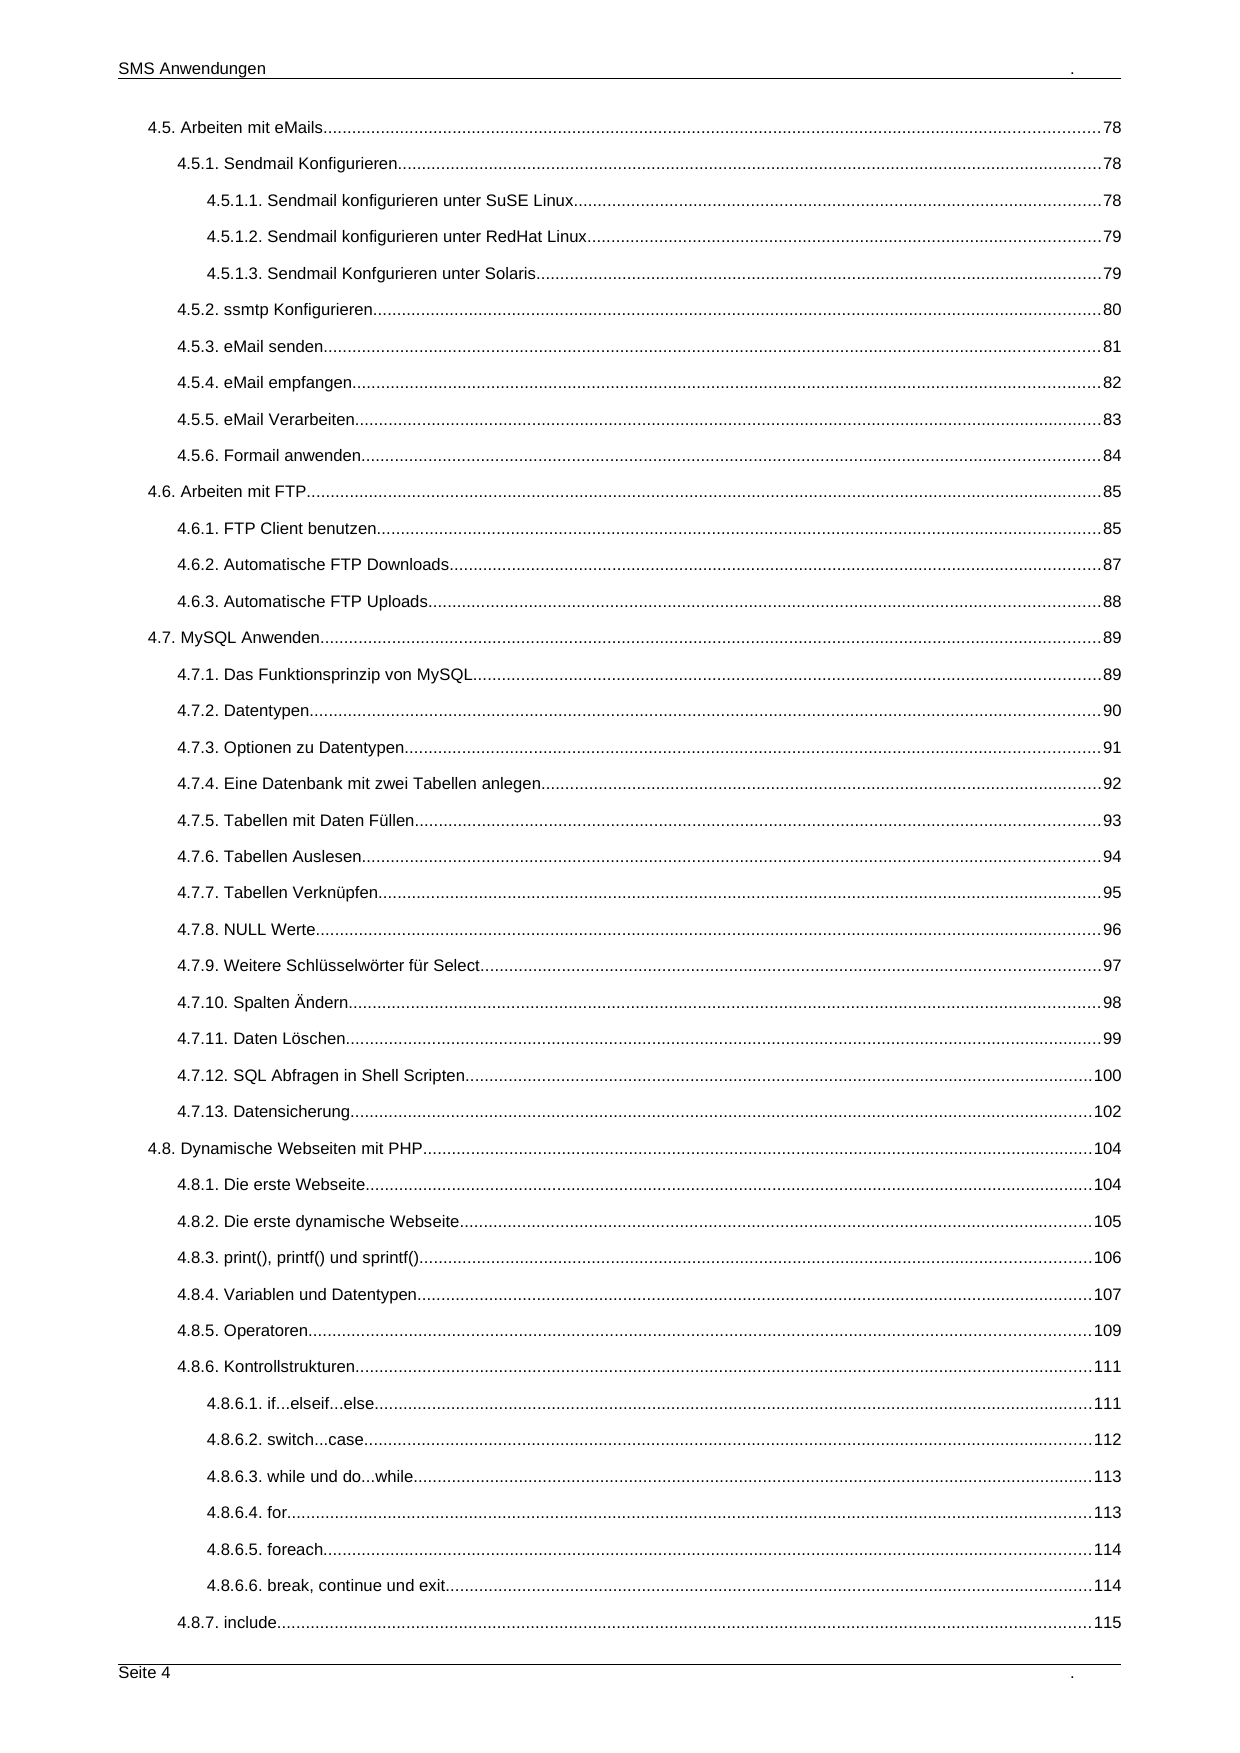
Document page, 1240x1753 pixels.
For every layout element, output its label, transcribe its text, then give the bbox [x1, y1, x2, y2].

text 4.7.13. Datensicherung 102 [177, 1102, 1121, 1121]
text 4.8.7. include 115 [177, 1613, 1121, 1632]
text 4.7.10. Spalten Ändern 98 [177, 993, 1121, 1012]
text 4.7.8. NULL Werte 96 [177, 920, 1121, 939]
text 4.5.6. Formail anwenden 84 [177, 446, 1121, 465]
text 4.8.6.1. if...elseif...else 111 [207, 1394, 1121, 1413]
text 4.7.12. SQL Abfragen in Shell Scripten 100 [177, 1066, 1121, 1085]
text 4.7.5. Tabellen mit Daten Füllen 93 [177, 811, 1121, 829]
text 4.8.3. print(), printf() und sprintf() 106 [177, 1248, 1121, 1267]
text 4.8.6. Kontrollstrukturen 111 [177, 1358, 1121, 1376]
text 4.5.2. ssmtp Konfigurieren 80 [177, 300, 1121, 319]
text 4.6.2. Automatische FTP Downloads 87 [177, 556, 1121, 574]
text 4.8.6.6. break, continue und exit 114 [207, 1576, 1121, 1595]
text 4.5.3. eMail senden 81 [177, 337, 1121, 356]
text 4.6. Arbeiten mit FTP 85 [148, 483, 1121, 501]
text 4.7.4. Eine Datenbank mit zwei Tabellen anlegen 92 [177, 774, 1121, 793]
text 4.5. Arbeiten mit eMails 78 [148, 118, 1121, 137]
text 4.5.1. Sendmail Konfigurieren 78 [177, 154, 1121, 173]
text 4.8.2. Die erste dynamische Webseite 105 [177, 1212, 1121, 1231]
text 4.8.6.4. for 113 [207, 1503, 1121, 1522]
text 4.5.1.1. Sendmail konfigurieren unter SuSE Linux 78 [207, 191, 1121, 210]
text 4.5.1.2. Sendmail konfigurieren unter RedHat Linux 79 [207, 227, 1121, 246]
text 4.7.1. Das Funktionsprinzip von MySQL 89 [177, 665, 1121, 684]
text 4.5.5. eMail Verarbeiten 83 [177, 410, 1121, 428]
text 4.7.2. Datentypen 90 [177, 701, 1121, 720]
text 4.7.7. Tabellen Verknüpfen 95 [177, 884, 1121, 902]
text 4.8.6.3. while und do...while 113 [207, 1467, 1121, 1486]
text 4.7.6. Tabellen Auslesen 94 [177, 847, 1121, 866]
text 4.8.1. Die erste Webseite 104 [177, 1175, 1121, 1194]
text 4.6.1. FTP Client benutzen 85 [177, 519, 1121, 538]
text 4.7.9. Weitere Schlüsselwörter für Select 97 [177, 957, 1121, 975]
text 4.8.6.5. foreach 114 [207, 1540, 1121, 1559]
text 4.8.5. Operatoren 109 [177, 1321, 1121, 1340]
text 4.7. MySQL Anwenden 89 [148, 628, 1121, 647]
text 4.7.3. Optionen zu Datentypen 91 [177, 738, 1121, 757]
text 4.8.6.2. switch...case 112 [207, 1431, 1121, 1449]
text 4.7.11. Daten Löschen 99 [177, 1029, 1121, 1048]
text 4.6.3. Automatische FTP Uploads 88 [177, 592, 1121, 611]
text 4.8.4. Variablen und Datentypen 107 [177, 1285, 1121, 1303]
text 4.8. Dynamische Webseiten mit PHP 104 [148, 1139, 1121, 1158]
text 4.5.1.3. Sendmail Konfgurieren unter Solaris 79 [207, 264, 1121, 283]
text 4.5.4. eMail empfangen 82 [177, 373, 1121, 392]
